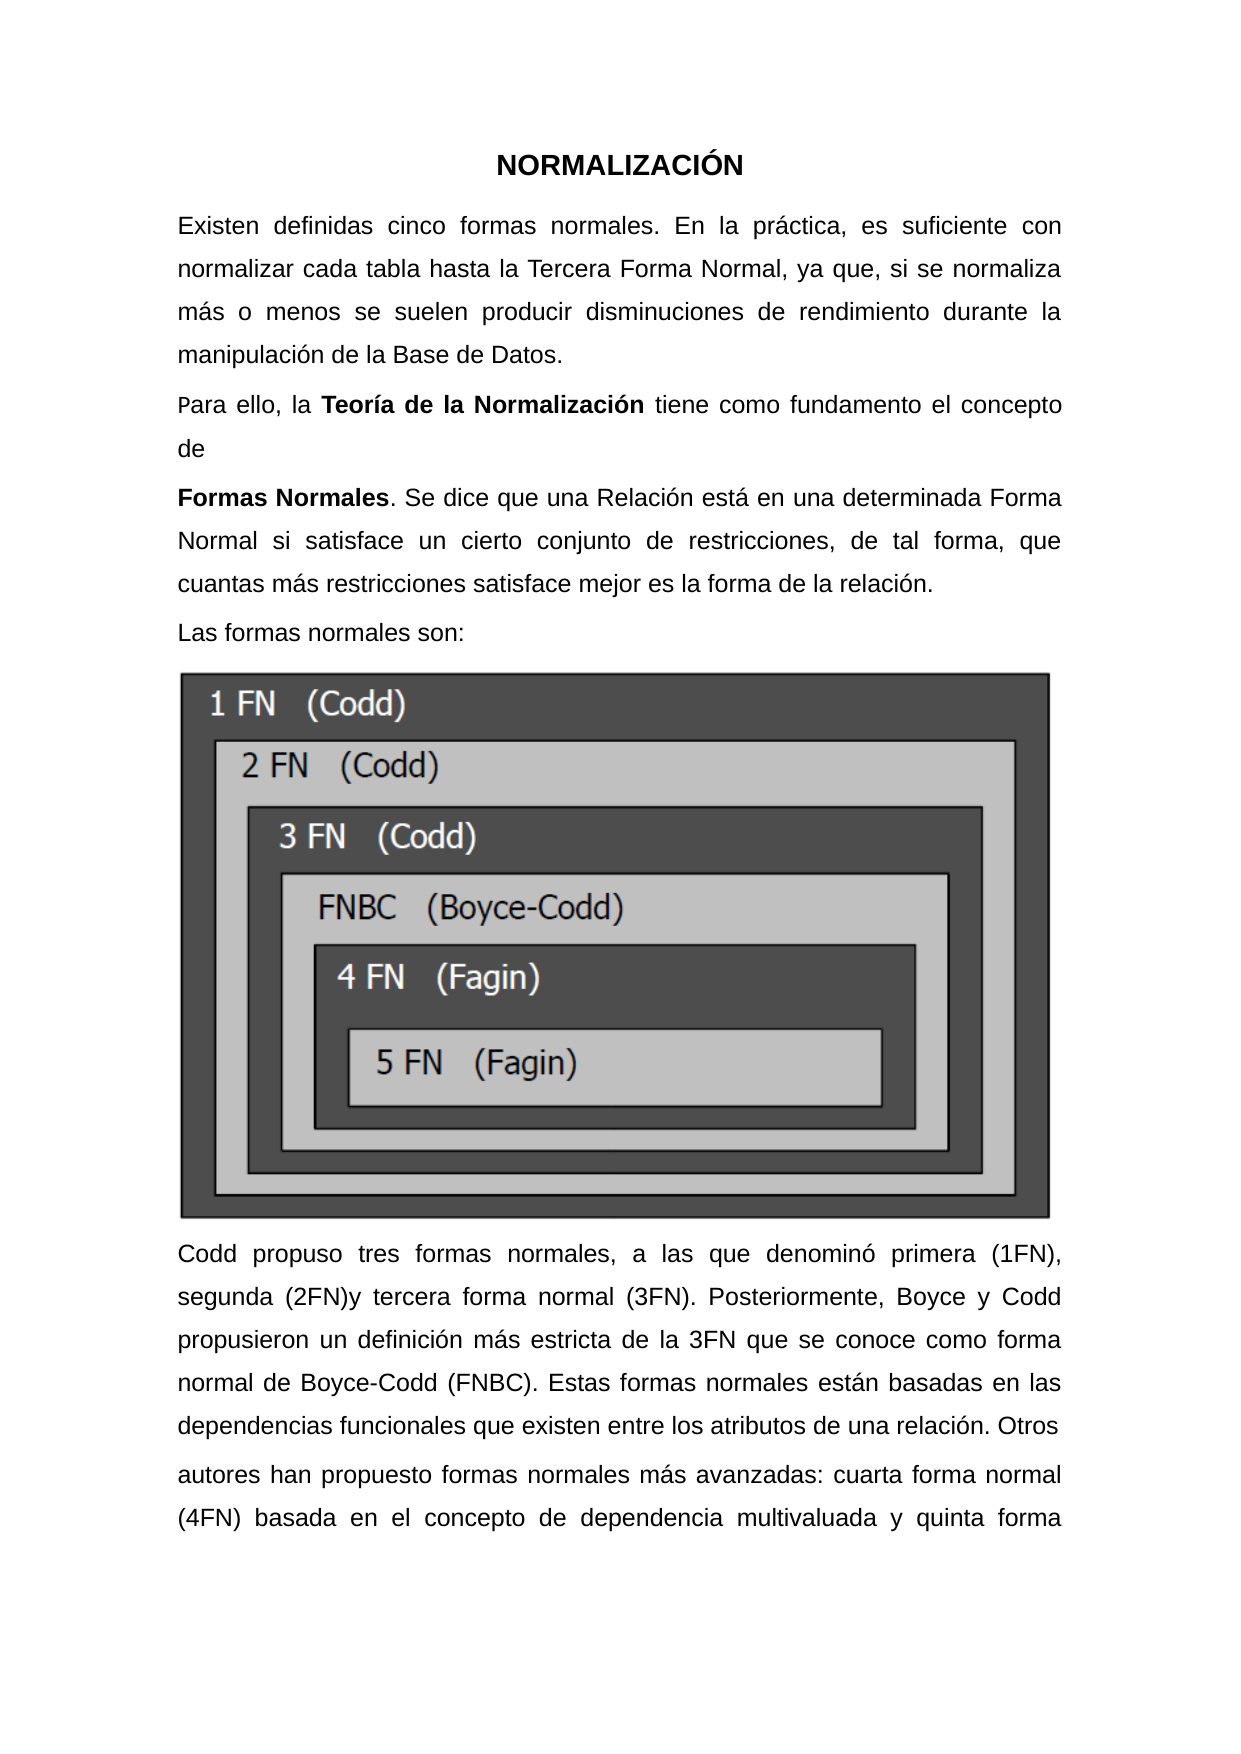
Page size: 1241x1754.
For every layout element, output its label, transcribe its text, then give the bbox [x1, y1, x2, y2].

text Las formas normales son: [177, 618, 1063, 647]
text Formas Normales. Se dice que una Relación está en una determinada Forma Normal si satisface un cierto conjunto de restricciones, de tal forma, que cuantas más restricciones satisface mejor es la forma de la relación. [177, 483, 1063, 598]
text Existen definidas cinco formas normales. En la práctica, es suficiente con normalizar cada tabla hasta la Tercera Forma Normal, ya que, si se normaliza más o menos se suelen producir disminuciones de rendimiento durante la manipulación de la Base de Datos. [177, 211, 1063, 369]
text autores han propuesto formas normales más avanzadas: cuarta forma normal (4FN) basada en el concepto de dependencia multivaluada y quinta forma [177, 1460, 1063, 1532]
text Codd propuso tres formas normales, a las que denominó primera (1FN), segunda (2FN)y tercera forma normal (3FN). Posteriormente, Boyce y Codd propusieron un definición más estricta de la 3FN que se conoce como forma normal de Boyce-Codd (FNBC). Estas formas normales están basadas en las dependencias funcionales que existen entre los atributos de una relación. Otros [177, 1225, 1063, 1440]
text Para ello, la Teoría de la Normalización tiene como fundamento el concepto de [177, 389, 1063, 463]
